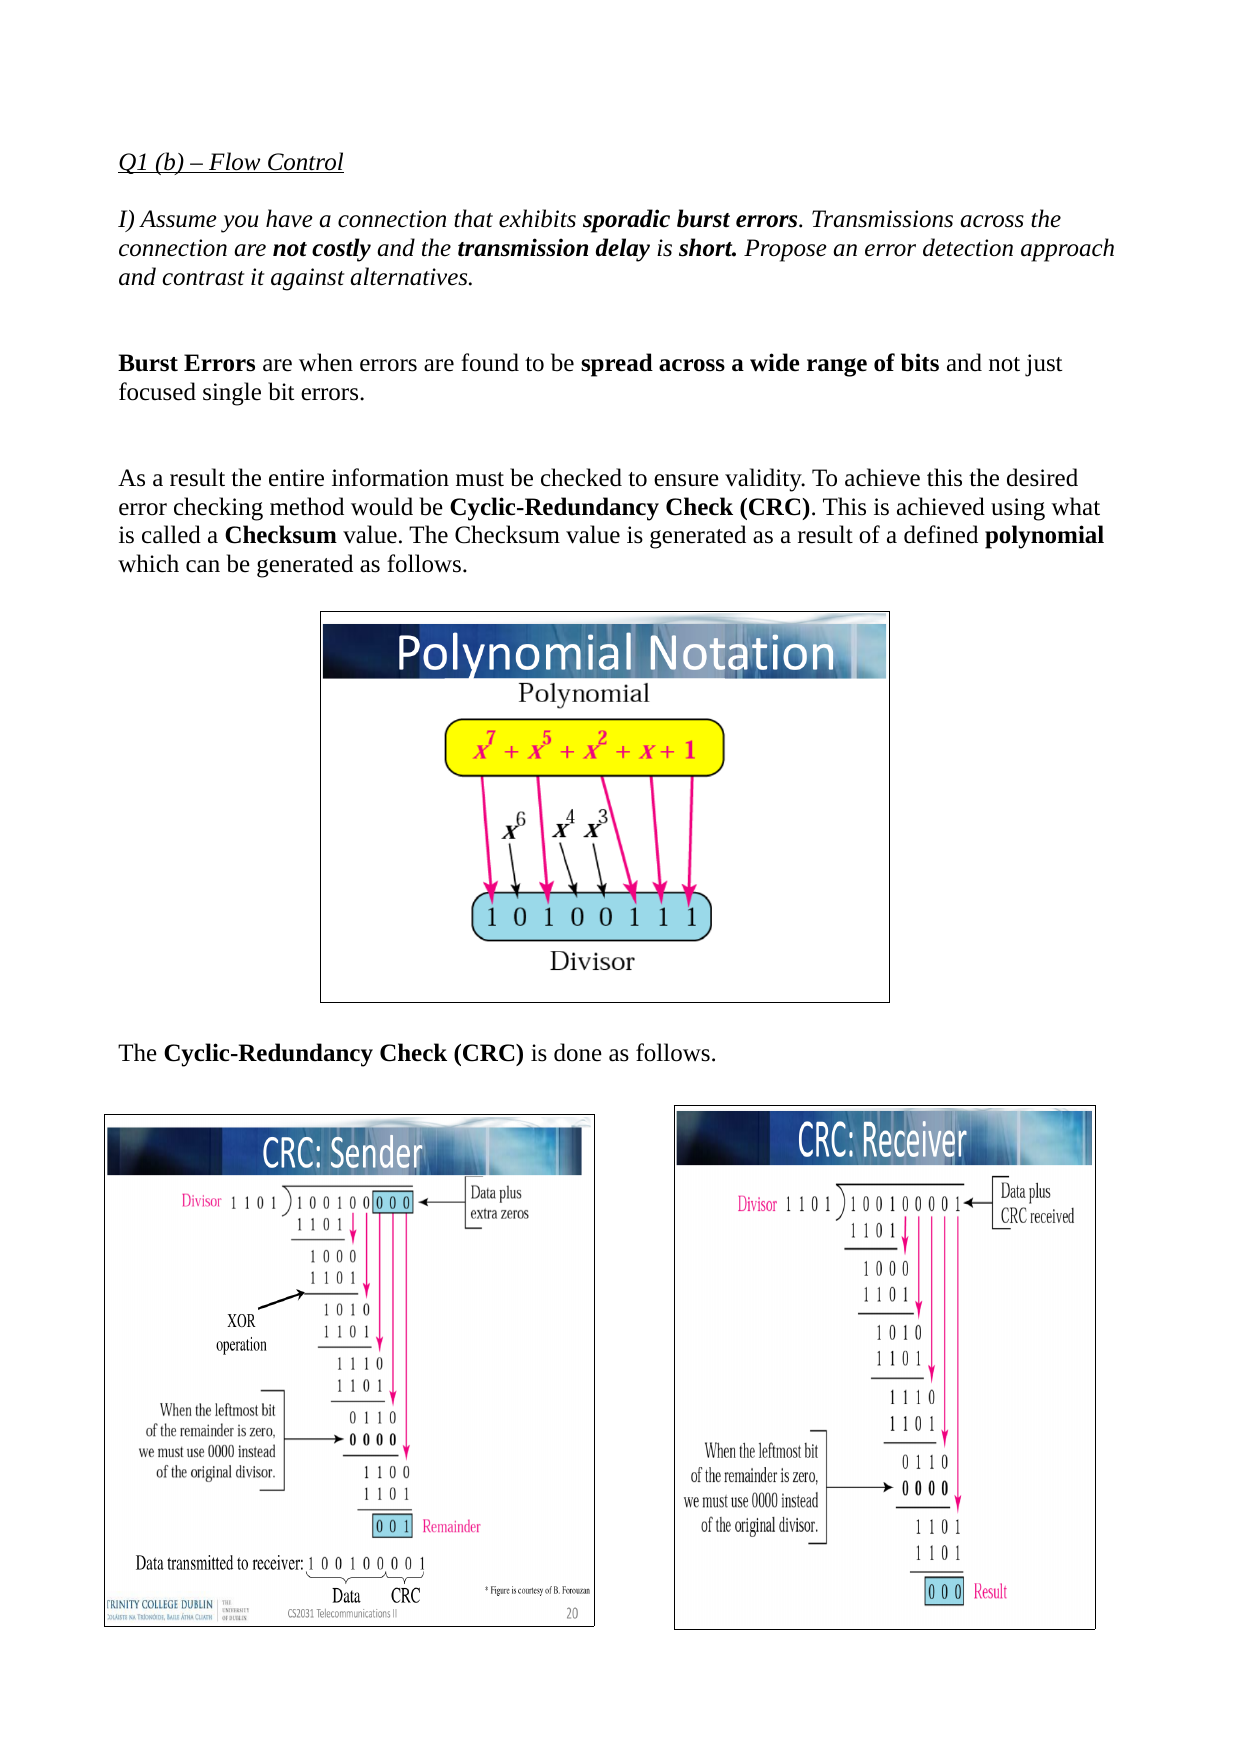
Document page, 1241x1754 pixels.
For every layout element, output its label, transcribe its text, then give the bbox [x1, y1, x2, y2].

picture [676, 1108, 1092, 1626]
text Q1 (b) – Flow Control [118, 147, 1122, 176]
picture [107, 1117, 591, 1623]
text As a result the entire information must be checked to ensure validity. To achieve this the desired error checking method would be Cyclic-Redundancy Check (CRC). This is achieved using what is called a Checksum value. The Checksum value is generated as a result of a defined polynomial which can be generated as follows. [118, 463, 1122, 578]
text The Cyclic-Redundancy Check (CRC) is done as follows. [118, 1038, 1122, 1067]
text Burst Errors are when errors are found to be spread across a wide range of bits and not just focused single bit errors. [118, 348, 1122, 406]
picture [322, 613, 887, 1000]
text I) Assume you have a connection that exhibits sporadic burst errors. Transmissions across the connection are not costly and the transmission delay is short. Propose an error detection approach and contrast it against alternatives. [118, 204, 1122, 291]
